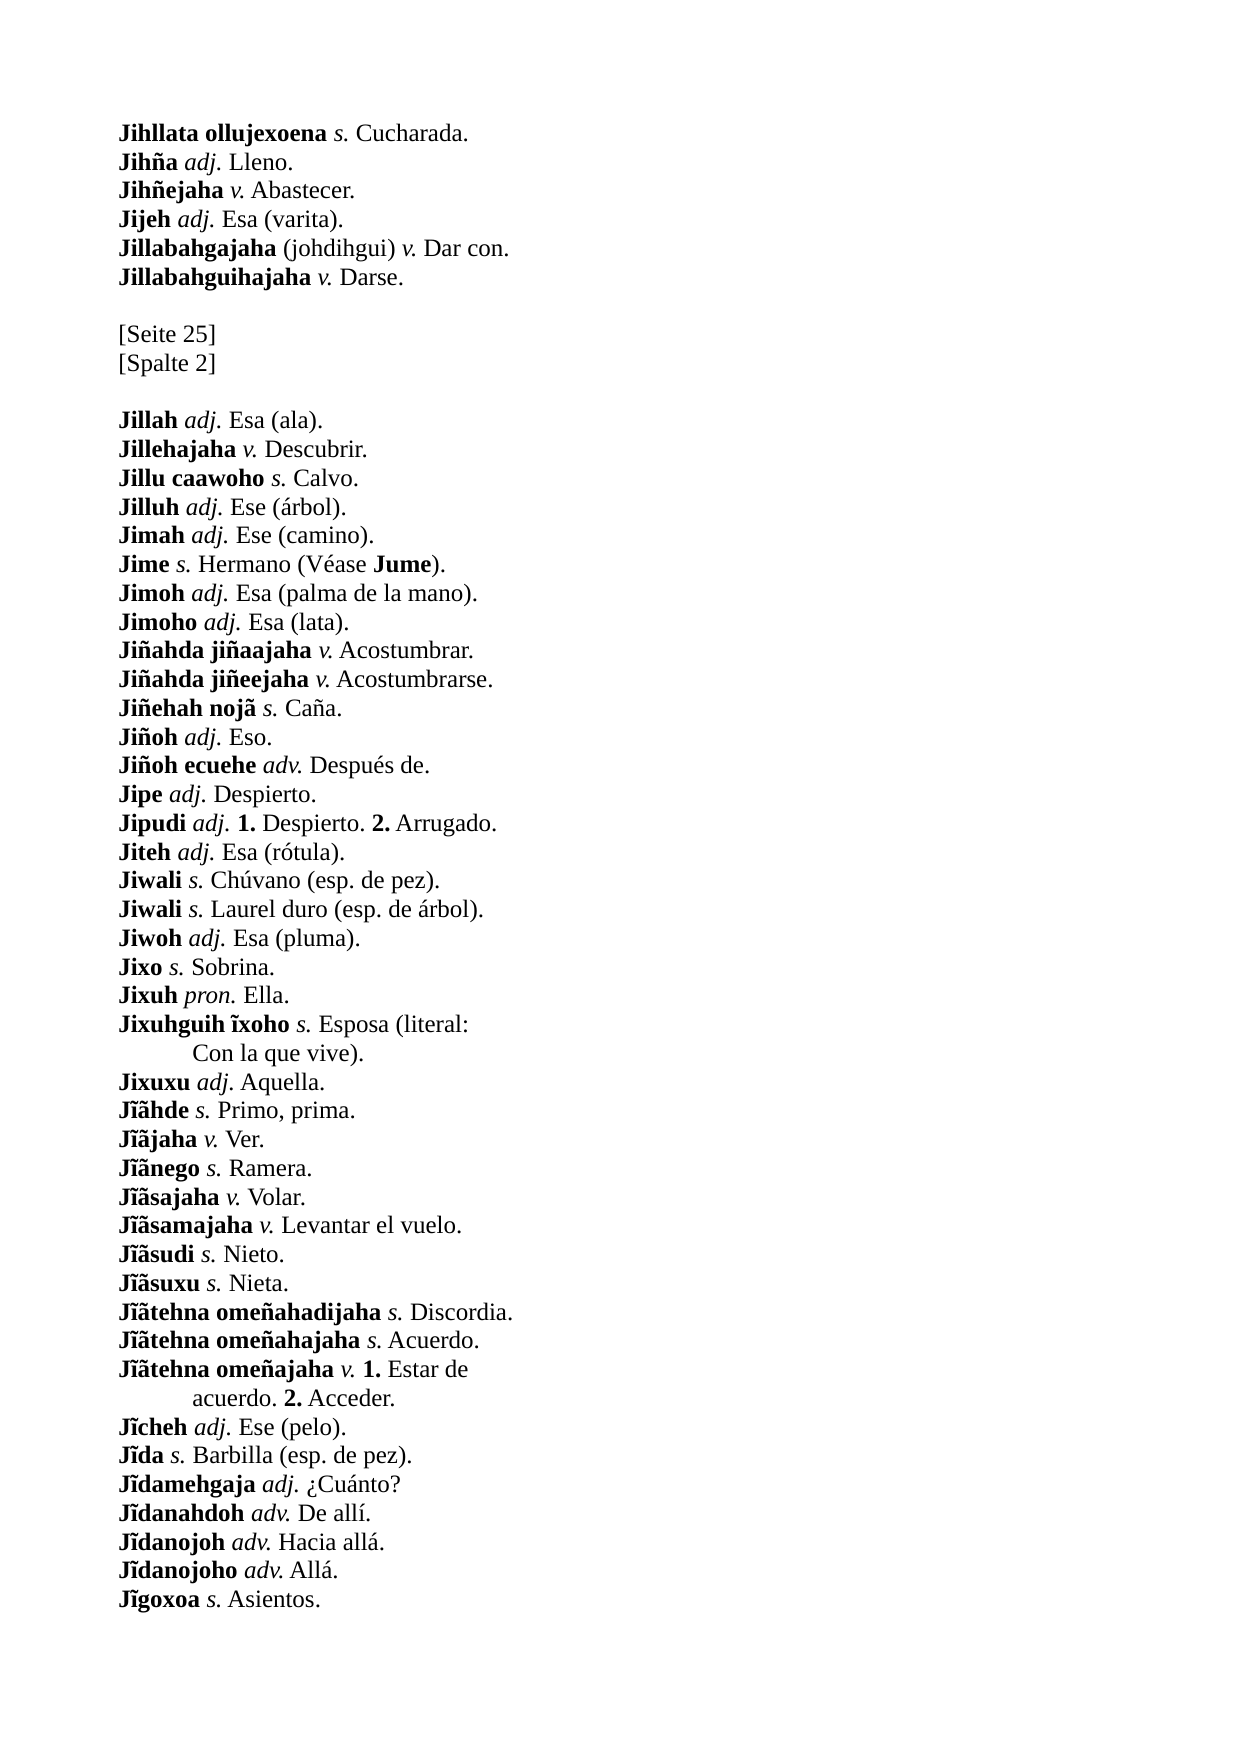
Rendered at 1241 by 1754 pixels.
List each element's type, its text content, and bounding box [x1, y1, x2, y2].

text Jimoho adj. Esa (lata). [118, 607, 1122, 636]
text Jimah adj. Ese (camino). [118, 521, 1122, 549]
text Jijeh adj. Esa (varita). [118, 204, 1122, 233]
text Jĩãhde s. Primo, prima. [118, 1096, 1122, 1124]
text Jiwoh adj. Esa (pluma). [118, 923, 1122, 952]
text Jĩãtehna omeñahajaha s. Acuerdo. [118, 1326, 1122, 1354]
text Jĩdamehgaja adj. ¿Cuánto? [118, 1469, 1122, 1498]
text Jihllata ollujexoena s. Cucharada. [118, 118, 1122, 147]
text Jiñoh adj. Eso. [118, 722, 1122, 751]
text Jillu caawoho s. Calvo. [118, 463, 1122, 492]
text Jixo s. Sobrina. [118, 952, 1122, 981]
text Jillabahguihajaha v. Darse. [118, 262, 1122, 291]
text Con la que vive). [118, 1038, 1122, 1067]
text Jĩãsamajaha v. Levantar el vuelo. [118, 1211, 1122, 1239]
text Jime s. Hermano (Véase Jume). [118, 549, 1122, 578]
text Jĩãnego s. Ramera. [118, 1153, 1122, 1182]
text Jĩdanahdoh adv. De allí. [118, 1498, 1122, 1527]
text Jiñehah nojã s. Caña. [118, 693, 1122, 722]
text Jĩdanojoh adv. Hacia allá. [118, 1527, 1122, 1556]
text Jĩãjaha v. Ver. [118, 1124, 1122, 1153]
text [Spalte 2] [118, 348, 1122, 377]
text Jĩgoxoa s. Asientos. [118, 1584, 1122, 1613]
text Jimoh adj. Esa (palma de la mano). [118, 578, 1122, 607]
text Jiwali s. Laurel duro (esp. de árbol). [118, 894, 1122, 923]
text Jĩãsuxu s. Nieta. [118, 1268, 1122, 1297]
text Jillabahgajaha (johdihgui) v. Dar con. [118, 233, 1122, 262]
text Jĩda s. Barbilla (esp. de pez). [118, 1441, 1122, 1469]
text acuerdo. 2. Acceder. [118, 1383, 1122, 1412]
text Jĩãtehna omeñahadijaha s. Discordia. [118, 1297, 1122, 1326]
text Jĩãsajaha v. Volar. [118, 1182, 1122, 1211]
text Jipe adj. Despierto. [118, 779, 1122, 808]
text Jixuxu adj. Aquella. [118, 1067, 1122, 1096]
text Jiñahda jiñeejaha v. Acostumbrarse. [118, 664, 1122, 693]
text Jiñoh ecuehe adv. Después de. [118, 751, 1122, 779]
text Jillehajaha v. Descubrir. [118, 434, 1122, 463]
text Jĩãsudi s. Nieto. [118, 1239, 1122, 1268]
text Jĩãtehna omeñajaha v. 1. Estar de [118, 1354, 1122, 1383]
text Jiteh adj. Esa (rótula). [118, 837, 1122, 866]
text Jihñejaha v. Abastecer. [118, 176, 1122, 204]
text Jixuh pron. Ella. [118, 981, 1122, 1009]
text Jiwali s. Chúvano (esp. de pez). [118, 866, 1122, 894]
text [Seite 25] [118, 319, 1122, 348]
text Jĩdanojoho adv. Allá. [118, 1556, 1122, 1584]
text Jiñahda jiñaajaha v. Acostumbrar. [118, 636, 1122, 664]
text Jixuhguih ĩxoho s. Esposa (literal: [118, 1009, 1122, 1038]
text Jipudi adj. 1. Despierto. 2. Arrugado. [118, 808, 1122, 837]
text Jillah adj. Esa (ala). [118, 406, 1122, 434]
text Jihña adj. Lleno. [118, 147, 1122, 176]
text Jĩcheh adj. Ese (pelo). [118, 1412, 1122, 1441]
text Jilluh adj. Ese (árbol). [118, 492, 1122, 521]
